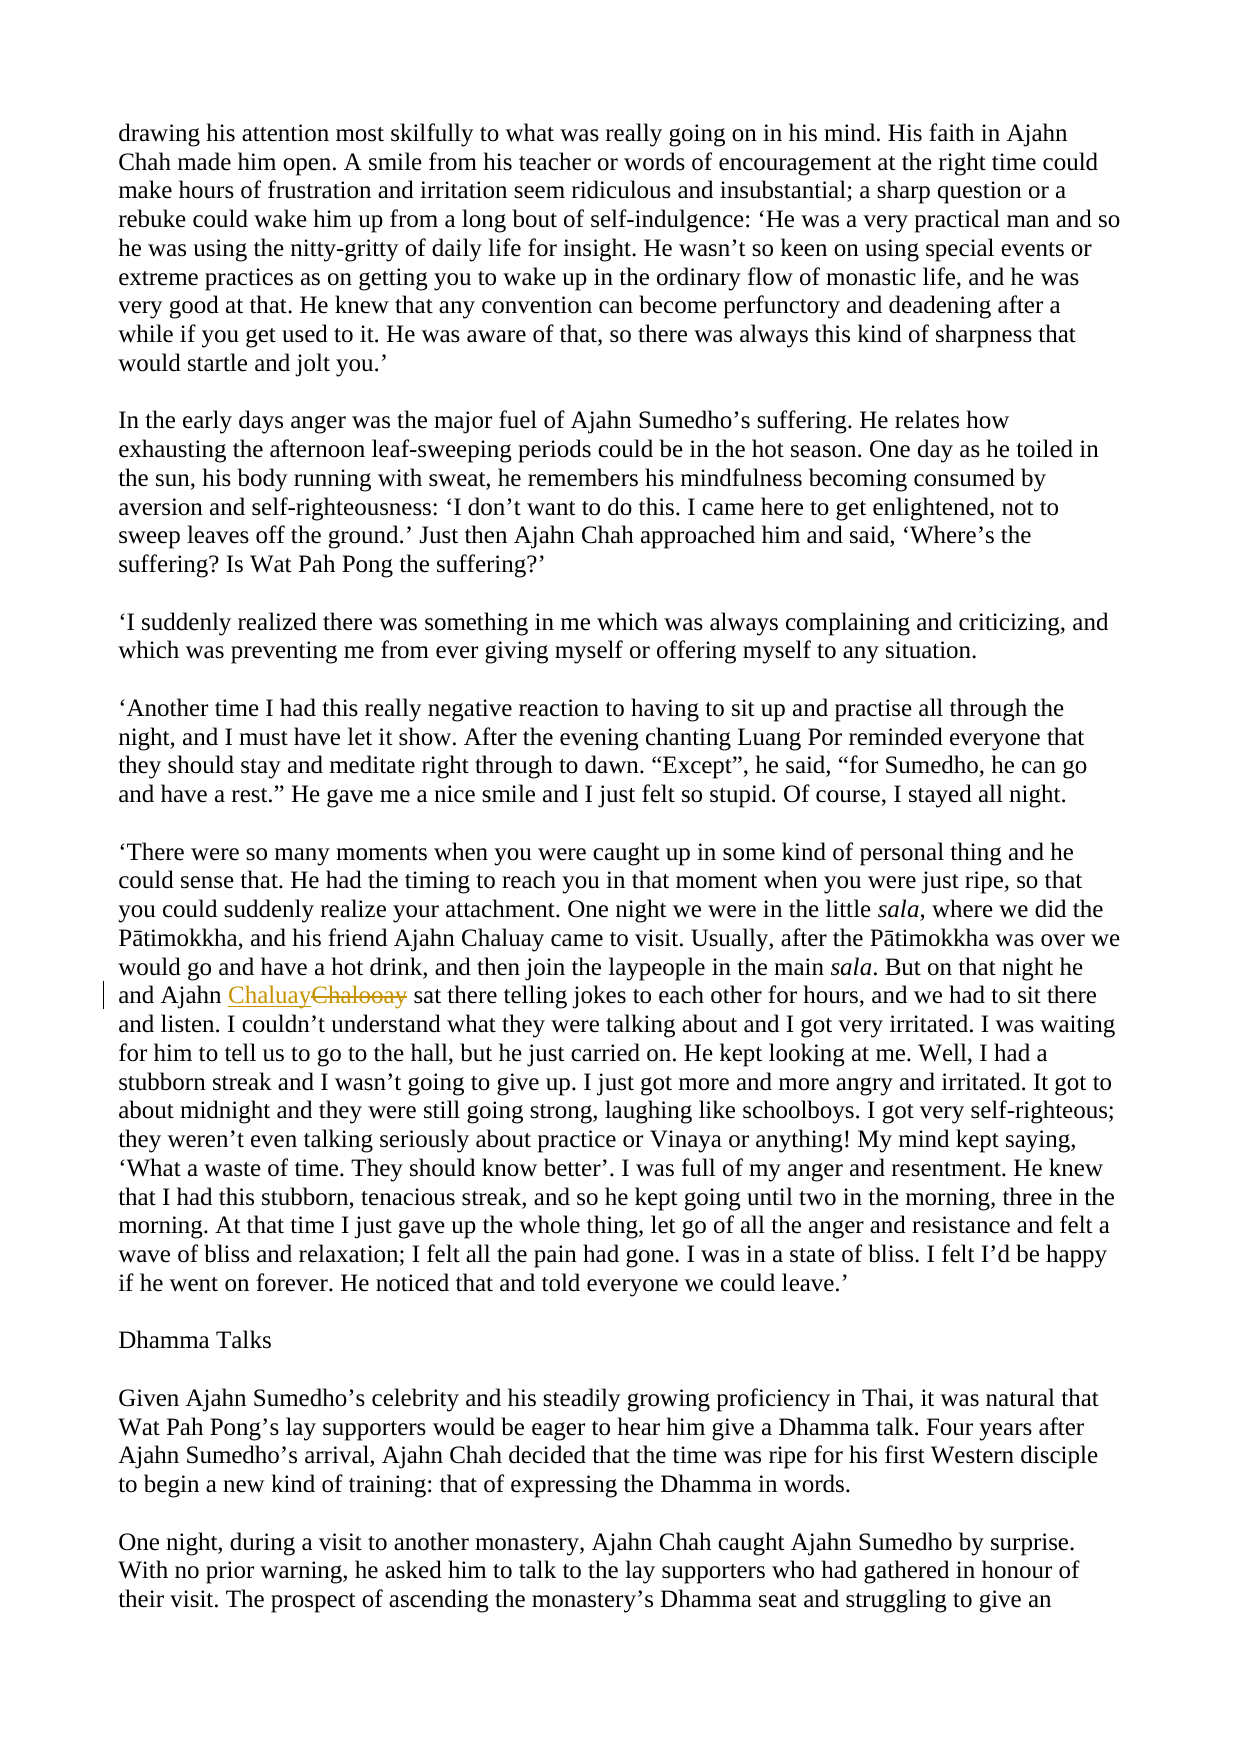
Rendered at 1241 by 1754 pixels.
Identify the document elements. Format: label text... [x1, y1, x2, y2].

text ‘I suddenly realized there was something in me which was always complaining and criticizing, and which was preventing me from ever giving myself or offering myself to any situation. [118, 607, 1122, 664]
text drawing his attention most skilfully to what was really going on in his mind. His faith in Ajahn Chah made him open. A smile from his teacher or words of encouragement at the right time could make hours of frustration and irritation seem ridiculous and insubstantial; a sharp question or a rebuke could wake him up from a long bout of self-indulgence: ‘He was a very practical man and so he was using the nitty-gritty of daily life for insight. He wasn’t so keen on using special events or extreme practices as on getting you to wake up in the ordinary flow of monastic life, and he was very good at that. He knew that any convention can become perfunctory and deadening after a while if you get used to it. He was aware of that, so there was always this kind of sharpness that would startle and jolt you.’ [118, 118, 1122, 377]
text One night, during a visit to another monastery, Ajahn Chah caught Ajahn Sumedho by surprise. With no prior warning, he asked him to talk to the lay supporters who had gathered in honour of their visit. The prospect of ascending the monastery’s Dhamma seat and struggling to give an [118, 1527, 1122, 1613]
text Given Ajahn Sumedho’s celebrity and his steadily growing proficiency in Thai, it was natural that Wat Pah Pong’s lay supporters would be eager to hear him give a Dhamma talk. Four years after Ajahn Sumedho’s arrival, Ajahn Chah decided that the time was ripe for his first Western disciple to begin a new kind of training: that of expressing the Dhamma in words. [118, 1383, 1122, 1498]
text In the early days anger was the major fuel of Ajahn Sumedho’s suffering. He relates how exhausting the afternoon leaf-sweeping periods could be in the hot season. One day as he toiled in the sun, his body running with sweat, he remembers his mindfulness becoming consumed by aversion and self-righteousness: ‘I don’t want to do this. I came here to get enlightened, not to sweep leaves off the ground.’ Just then Ajahn Chah approached him and said, ‘Where’s the suffering? Is Wat Pah Pong the suffering?’ [118, 406, 1122, 578]
text Dhamma Talks [118, 1326, 1122, 1354]
text ‘Another time I had this really negative reaction to having to sit up and practise all through the night, and I must have let it show. After the evening chanting Luang Por reminded everyone that they should stay and meditate right through to dawn. “Except”, he said, “for Sumedho, he can go and have a rest.” He gave me a nice smile and I just felt so stupid. Of course, I stayed all night. [118, 693, 1122, 808]
text ‘There were so many moments when you were caught up in some kind of personal thing and he could sense that. He had the timing to reach you in that moment when you were just ripe, so that you could suddenly realize your attachment. One night we were in the little sala, where we did the Pātimokkha, and his friend Ajahn Chaluay came to visit. Usually, after the Pātimokkha was over we would go and have a hot drink, and then join the laypeople in the main sala. But on that night he and Ajahn Chaluay sat there telling jokes to each other for hours, and we had to sit there and listen. I couldn’t understand what they were talking about and I got very irritated. I was waiting for him to tell us to go to the hall, but he just carried on. He kept looking at me. Well, I had a stubborn streak and I wasn’t going to give up. I just got more and more angry and irritated. It got to about midnight and they were still going strong, laughing like schoolboys. I got very self-righteous; they weren’t even talking seriously about practice or Vinaya or anything! My mind kept saying, ‘What a waste of time. They should know better’. I was full of my anger and resentment. He knew that I had this stubborn, tenacious streak, and so he kept going until two in the morning, three in the morning. At that time I just gave up the whole thing, let go of all the anger and resistance and felt a wave of bliss and relaxation; I felt all the pain had gone. I was in a state of bliss. I felt I’d be happy if he went on forever. He noticed that and told everyone we could leave.’ [118, 837, 1122, 1297]
